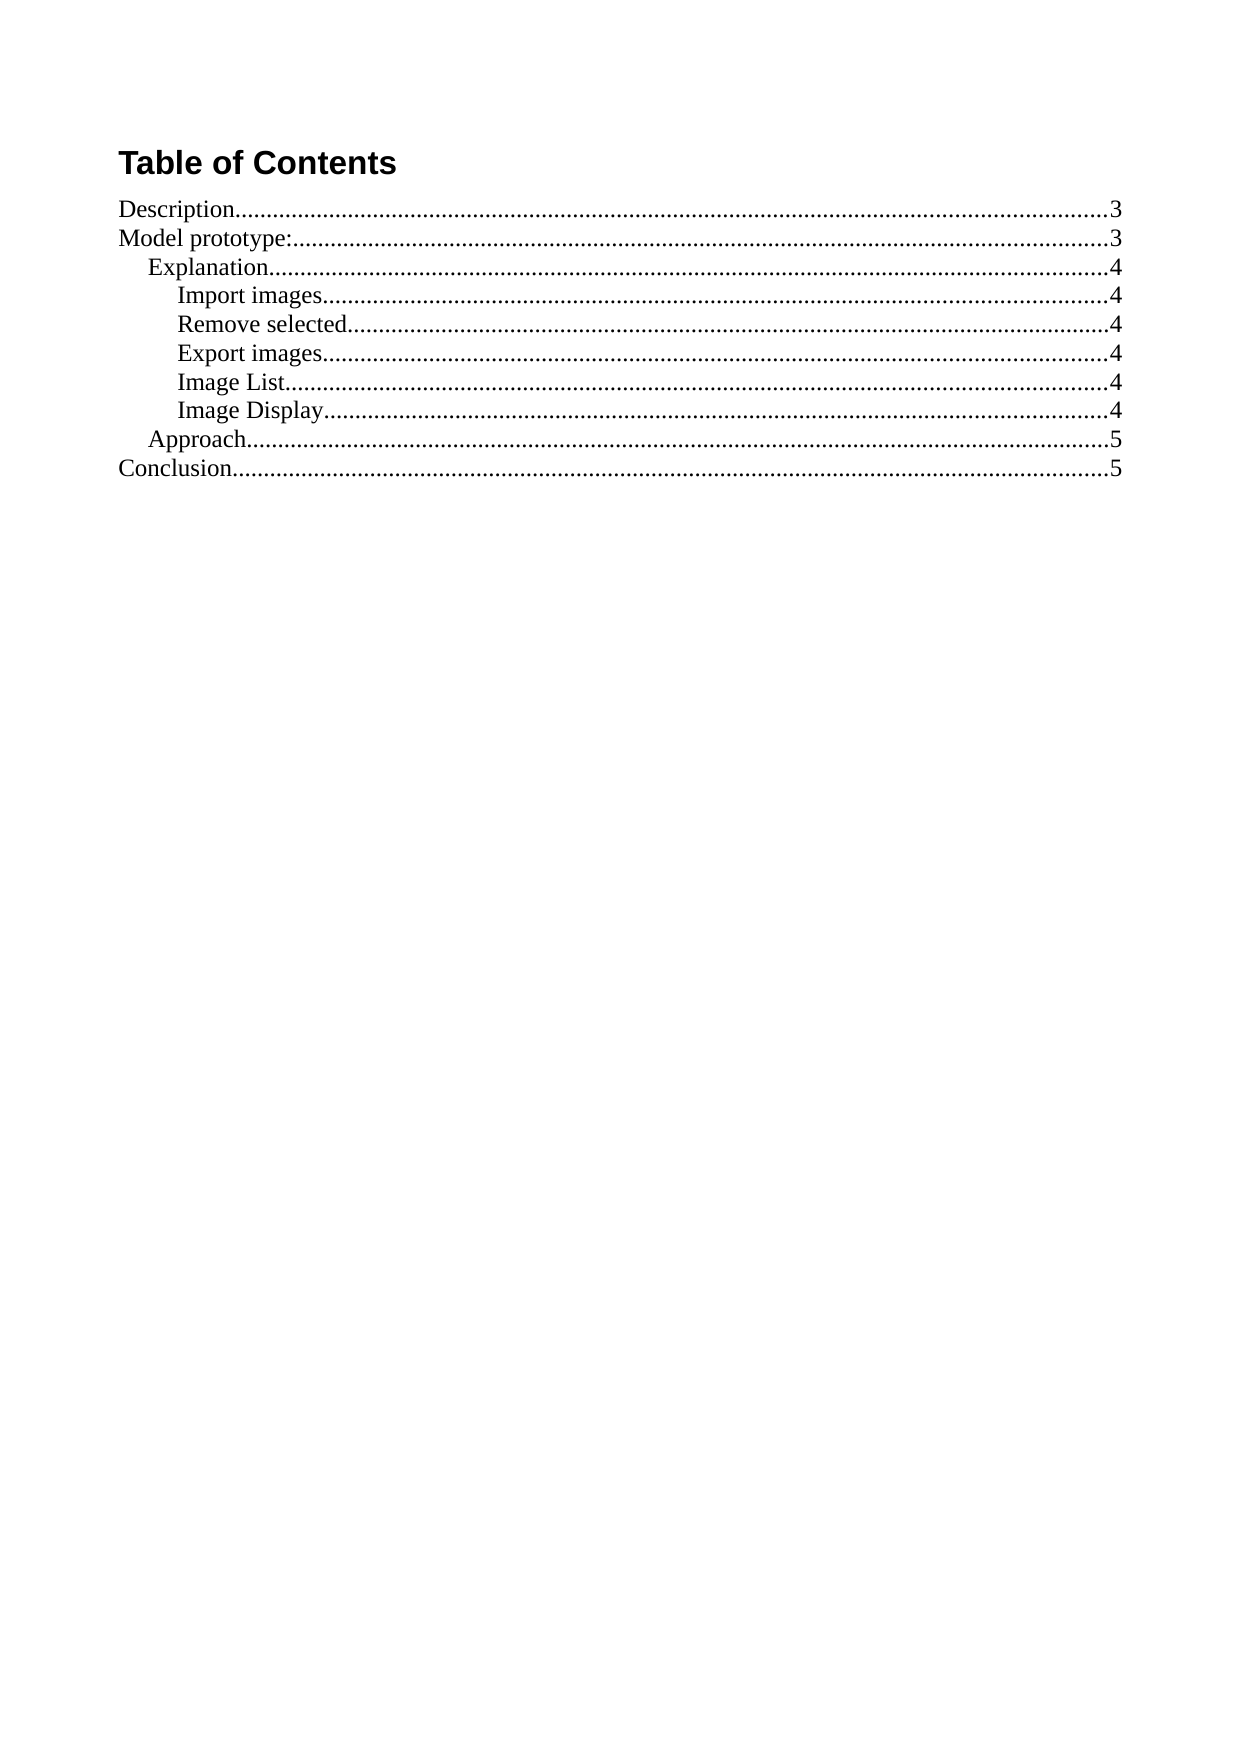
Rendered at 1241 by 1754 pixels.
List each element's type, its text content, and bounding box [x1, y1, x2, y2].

text Explanation 4 [148, 252, 1122, 280]
subtitle Table of Contents [118, 143, 1122, 182]
text Model prototype: 3 [118, 223, 1122, 252]
text Remove selected 4 [177, 309, 1122, 338]
text Export images 4 [177, 338, 1122, 367]
text Description 3 [118, 194, 1122, 223]
text Import images 4 [177, 280, 1122, 309]
text Conclusion 5 [118, 453, 1122, 482]
text Image Display 4 [177, 395, 1122, 424]
text Approach 5 [148, 424, 1122, 453]
text Image List 4 [177, 367, 1122, 395]
